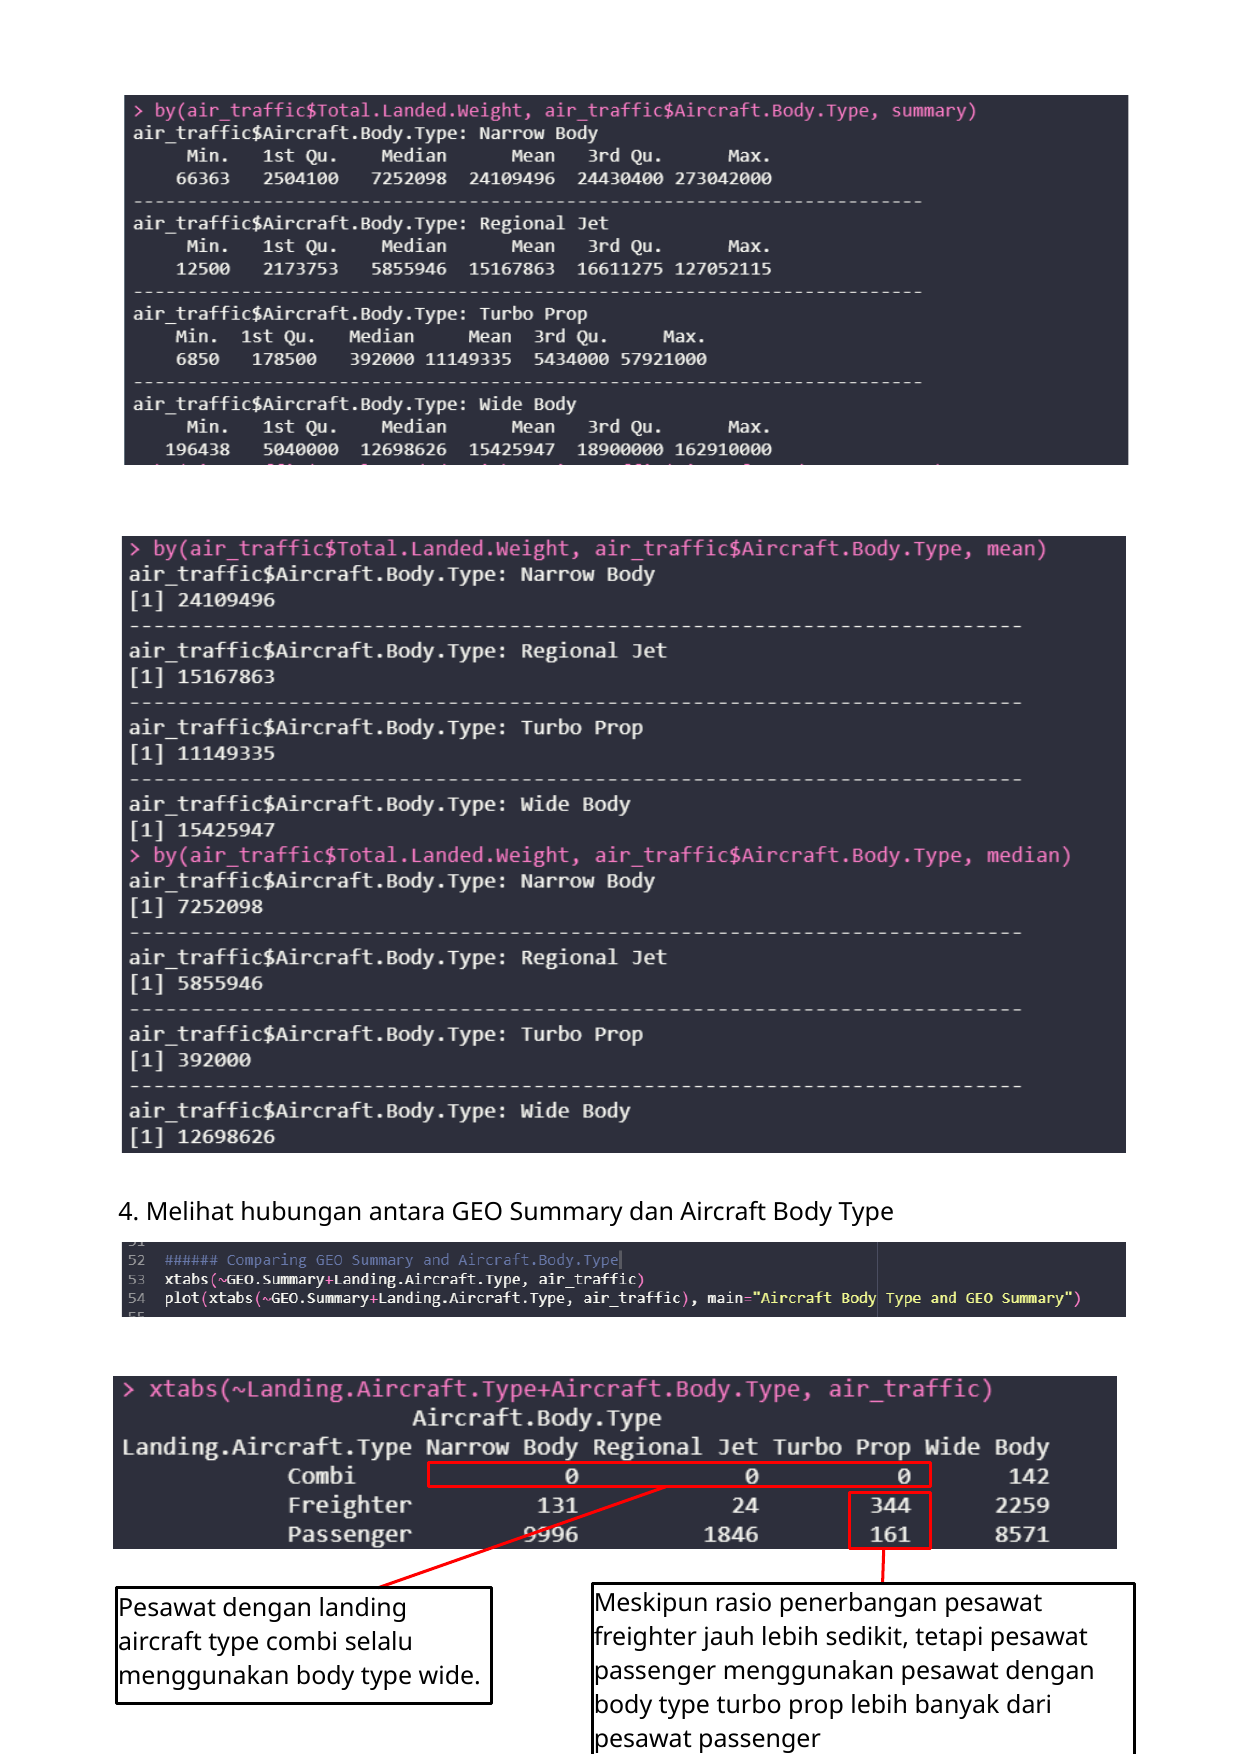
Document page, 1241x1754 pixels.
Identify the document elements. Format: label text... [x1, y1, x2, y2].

picture [124, 95, 1129, 465]
picture [121, 536, 1126, 1153]
picture [121, 1242, 1126, 1317]
picture [851, 1494, 929, 1547]
picture [430, 1464, 929, 1485]
picture [113, 1376, 1117, 1549]
text 4. Melihat hubungan antara GEO Summary dan Aircraft Body Type [118, 118, 1122, 1351]
